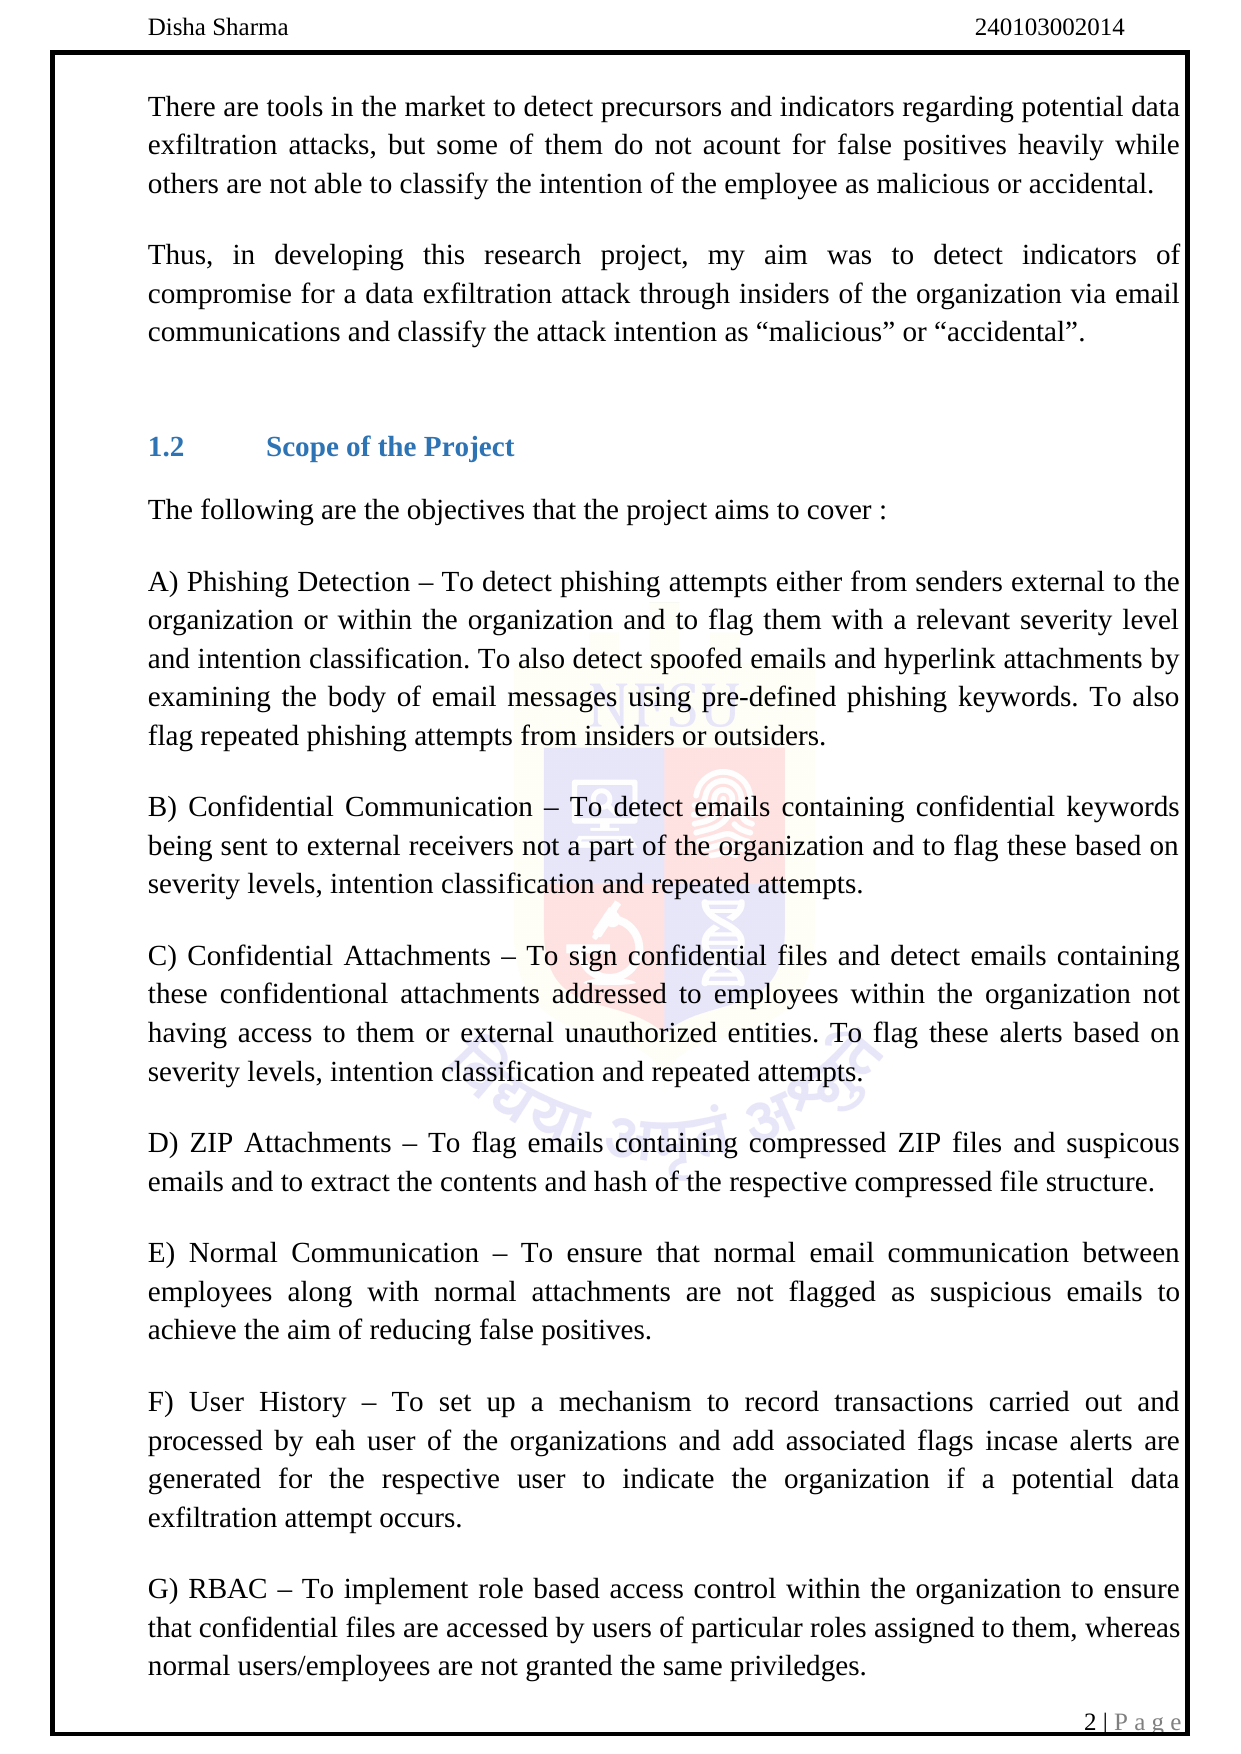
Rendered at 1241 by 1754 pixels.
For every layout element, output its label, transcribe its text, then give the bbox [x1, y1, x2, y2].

subtitle Scope of the Project [148, 429, 1181, 462]
text Thus, in developing this research project, my aim was to detect indicators of compromise for a data exfiltration attack through insiders of the organization via email communications and classify the attack intention as “malicious” or “accidental”. [148, 237, 1181, 348]
text C) Confidential Attachments – To sign confidential files and detect emails containing these confidentional attachments addressed to employees within the organization not having access to them or external unauthorized entities. To flag these alerts based on severity levels, intention classification and repeated attempts. [148, 938, 1181, 1087]
text G) RBAC – To implement role based access control within the organization to ensure that confidential files are accessed by users of particular roles assigned to them, whereas normal users/employees are not granted the same priviledges. [148, 1571, 1181, 1682]
text D) ZIP Attachments – To flag emails containing compressed ZIP files and suspicous emails and to extract the contents and hash of the respective compressed file structure. [148, 1125, 1181, 1197]
text A) Phishing Detection – To detect phishing attempts either from senders external to the organization or within the organization and to flag them with a relevant severity level and intention classification. To also detect spoofed emails and hyperlink attachments by examining the body of email messages using pre-defined phishing keywords. To also flag repeated phishing attempts from insiders or outsiders. [148, 564, 1181, 751]
text E) Normal Communication – To ensure that normal email communication between employees along with normal attachments are not flagged as suspicious emails to achieve the aim of reducing false positives. [148, 1235, 1181, 1346]
text The following are the objectives that the project aims to cover : [148, 492, 1181, 526]
text B) Confidential Communication – To detect emails containing confidential keywords being sent to external receivers not a part of the organization and to flag these based on severity levels, intention classification and repeated attempts. [148, 789, 1181, 900]
text There are tools in the market to detect precursors and indicators regarding potential data exfiltration attacks, but some of them do not acount for false positives heavily while others are not able to classify the intention of the employee as malicious or accidental. [148, 89, 1181, 199]
text F) User History – To set up a mechanism to record transactions carried out and processed by eah user of the organizations and add associated flags incase alerts are generated for the respective user to indicate the organization if a potential data exfiltration attempt occurs. [148, 1384, 1181, 1533]
